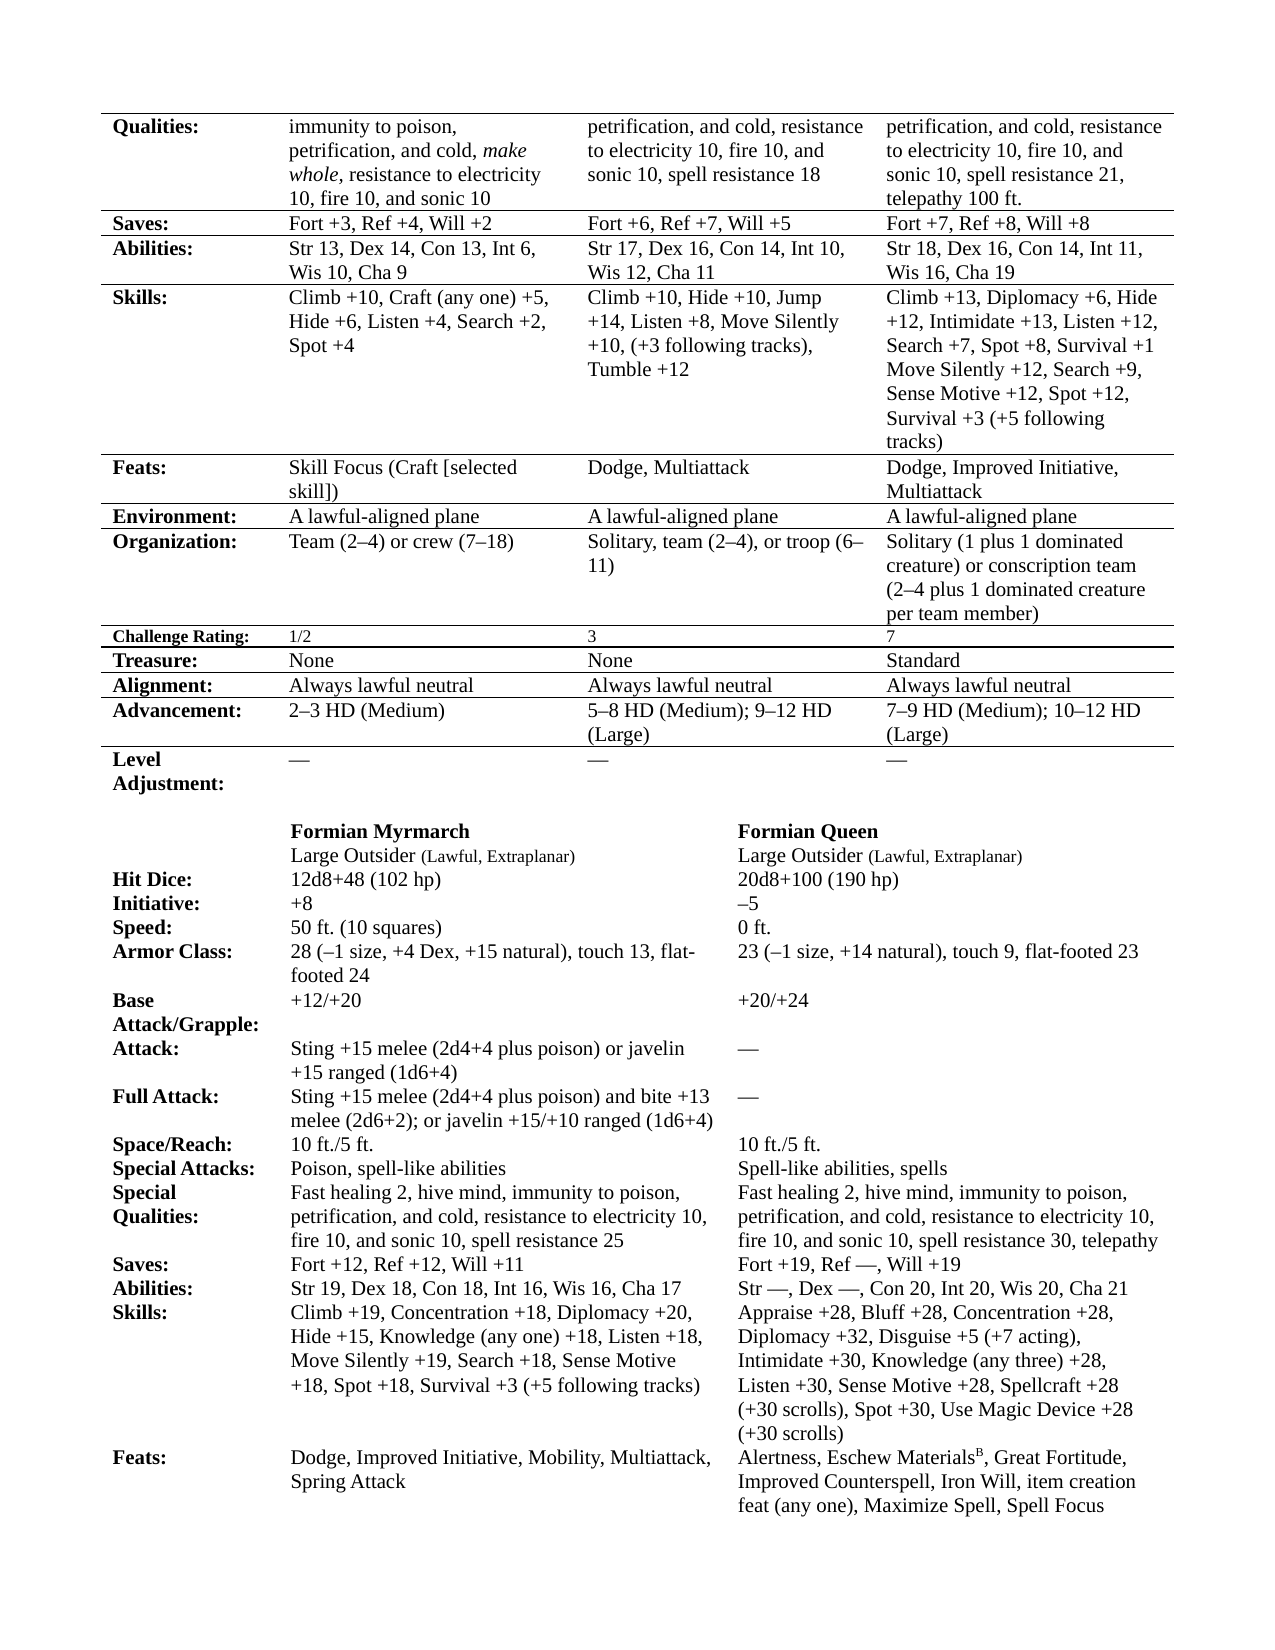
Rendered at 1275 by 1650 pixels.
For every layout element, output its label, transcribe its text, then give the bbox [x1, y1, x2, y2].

table_cell Saves: [101, 211, 277, 235]
table_cell Alertness, Eschew MaterialsB, Great Fortitude, Improved Counterspell, Iron Will, item creation feat (any one), Maximize Spell, Spell Focus [726, 1445, 1174, 1517]
table_cell 5–8 HD (Medium); 9–12 HD (Large) [576, 698, 875, 746]
table_cell Always lawful neutral [875, 673, 1174, 697]
table_cell Str 18, Dex 16, Con 14, Int 11, Wis 16, Cha 19 [875, 236, 1174, 284]
table_cell Fort +7, Ref +8, Will +8 [875, 211, 1174, 235]
table_cell Str 19, Dex 18, Con 18, Int 16, Wis 16, Cha 17 [279, 1276, 726, 1300]
table_cell None [576, 648, 875, 672]
table_cell Hit Dice: [101, 867, 279, 891]
table_cell Treasure: [101, 648, 277, 672]
table_cell Climb +19, Concentration +18, Diplomacy +20, Hide +15, Knowledge (any one) +18, Listen +18, Move Silently +19, Search +18, Sense Motive +18, Spot +18, Survival +3 (+5 following tracks) [279, 1300, 726, 1445]
table_header Formian Myrmarch [279, 819, 726, 843]
table_cell Spell-like abilities, spells [726, 1156, 1174, 1180]
table_cell Special Qualities: [101, 1180, 279, 1252]
table_cell Feats: [101, 1445, 279, 1517]
table_cell 0 ft. [726, 915, 1174, 939]
table_cell +8 [279, 891, 726, 915]
table_cell 50 ft. (10 squares) [279, 915, 726, 939]
table_cell [101, 843, 279, 867]
table_cell Fast healing 2, hive mind, immunity to poison, petrification, and cold, resistance to electricity 10, fire 10, and sonic 10, spell resistance 25 [279, 1180, 726, 1252]
table_cell +20/+24 [726, 988, 1174, 1036]
table_cell Always lawful neutral [278, 673, 576, 697]
table_cell 7–9 HD (Medium); 10–12 HD (Large) [875, 698, 1174, 746]
table_cell Attack: [101, 1036, 279, 1084]
table_cell Fort +6, Ref +7, Will +5 [576, 211, 875, 235]
table_cell Challenge Rating: [101, 626, 277, 646]
table_cell 12d8+48 (102 hp) [279, 867, 726, 891]
table_cell A lawful-aligned plane [576, 504, 875, 528]
table_cell Appraise +28, Bluff +28, Concentration +28, Diplomacy +32, Disguise +5 (+7 acting), Intimidate +30, Knowledge (any three) +28, Listen +30, Sense Motive +28, Spellcraft +28 (+30 scrolls), Spot +30, Use Magic Device +28 (+30 scrolls) [726, 1300, 1174, 1445]
table_cell None [278, 648, 576, 672]
table_cell Large Outsider (Lawful, Extraplanar) [279, 843, 726, 867]
table_cell Poison, spell-like abilities [279, 1156, 726, 1180]
table_cell — [726, 1084, 1174, 1132]
table_cell Team (2–4) or crew (7–18) [278, 529, 576, 625]
table_cell 23 (–1 size, +14 natural), touch 9, flat-footed 23 [726, 939, 1174, 987]
table_cell A lawful-aligned plane [278, 504, 576, 528]
table_cell Abilities: [101, 1276, 279, 1300]
table_header Formian Queen [726, 819, 1174, 843]
table_cell 1/2 [278, 626, 576, 646]
table_cell 28 (–1 size, +4 Dex, +15 natural), touch 13, flat-footed 24 [279, 939, 726, 987]
table_cell –5 [726, 891, 1174, 915]
table_cell Climb +10, Hide +10, Jump +14, Listen +8, Move Silently +10, (+3 following tracks), Tumble +12 [576, 285, 875, 453]
table_cell Standard [875, 648, 1174, 672]
table_cell Qualities: [101, 114, 277, 210]
table_cell Sting +15 melee (2d4+4 plus poison) or javelin +15 ranged (1d6+4) [279, 1036, 726, 1084]
table_cell Speed: [101, 915, 279, 939]
table_cell Climb +13, Diplomacy +6, Hide +12, Intimidate +13, Listen +12, Search +7, Spot +8, Survival +1 Move Silently +12, Search +9, Sense Motive +12, Spot +12, Survival +3 (+5 following tracks) [875, 285, 1174, 453]
table_cell Level Adjustment: [101, 747, 277, 795]
table_cell Abilities: [101, 236, 277, 284]
table_cell Armor Class: [101, 939, 279, 987]
table_cell 2–3 HD (Medium) [278, 698, 576, 746]
table_cell — [726, 1036, 1174, 1084]
table_cell Always lawful neutral [576, 673, 875, 697]
table_cell Saves: [101, 1252, 279, 1276]
table_cell Skills: [101, 1300, 279, 1445]
table_cell A lawful-aligned plane [875, 504, 1174, 528]
table_cell — [576, 747, 875, 795]
table_cell Feats: [101, 455, 277, 503]
table_cell Space/Reach: [101, 1132, 279, 1156]
table_cell Alignment: [101, 673, 277, 697]
table_cell Solitary, team (2–4), or troop (6–11) [576, 529, 875, 625]
table_cell Base Attack/Grapple: [101, 988, 279, 1036]
table_cell Fort +3, Ref +4, Will +2 [278, 211, 576, 235]
table_cell Skill Focus (Craft [selected skill]) [278, 455, 576, 503]
table_cell Initiative: [101, 891, 279, 915]
table_cell Solitary (1 plus 1 dominated creature) or conscription team (2–4 plus 1 dominated creature per team member) [875, 529, 1174, 625]
table_cell Special Attacks: [101, 1156, 279, 1180]
table_cell Fort +19, Ref —, Will +19 [726, 1252, 1174, 1276]
table_cell Large Outsider (Lawful, Extraplanar) [726, 843, 1174, 867]
table_cell petrification, and cold, resistance to electricity 10, fire 10, and sonic 10, spell resistance 18 [576, 114, 875, 210]
table_cell Skills: [101, 285, 277, 453]
table_cell immunity to poison, petrification, and cold, make whole, resistance to electricity 10, fire 10, and sonic 10 [278, 114, 576, 210]
table_cell Str 17, Dex 16, Con 14, Int 10, Wis 12, Cha 11 [576, 236, 875, 284]
table_cell Dodge, Improved Initiative, Mobility, Multiattack, Spring Attack [279, 1445, 726, 1517]
table_header [101, 819, 279, 843]
table_cell — [278, 747, 576, 795]
table_cell Str 13, Dex 14, Con 13, Int 6, Wis 10, Cha 9 [278, 236, 576, 284]
table_cell Environment: [101, 504, 277, 528]
table_cell 20d8+100 (190 hp) [726, 867, 1174, 891]
table_cell petrification, and cold, resistance to electricity 10, fire 10, and sonic 10, spell resistance 21, telepathy 100 ft. [875, 114, 1174, 210]
table_cell 10 ft./5 ft. [726, 1132, 1174, 1156]
table_cell Advancement: [101, 698, 277, 746]
table_cell Organization: [101, 529, 277, 625]
table_cell Dodge, Multiattack [576, 455, 875, 503]
table_cell +12/+20 [279, 988, 726, 1036]
table_cell Fast healing 2, hive mind, immunity to poison, petrification, and cold, resistance to electricity 10, fire 10, and sonic 10, spell resistance 30, telepathy [726, 1180, 1174, 1252]
table_cell Full Attack: [101, 1084, 279, 1132]
table_cell — [875, 747, 1174, 795]
table_cell 7 [875, 626, 1174, 646]
table_cell Fort +12, Ref +12, Will +11 [279, 1252, 726, 1276]
table_cell Climb +10, Craft (any one) +5, Hide +6, Listen +4, Search +2, Spot +4 [278, 285, 576, 453]
table_cell 10 ft./5 ft. [279, 1132, 726, 1156]
table_cell 3 [576, 626, 875, 646]
table_cell Dodge, Improved Initiative, Multiattack [875, 455, 1174, 503]
table_cell Sting +15 melee (2d4+4 plus poison) and bite +13 melee (2d6+2); or javelin +15/+10 ranged (1d6+4) [279, 1084, 726, 1132]
table_cell Str —, Dex —, Con 20, Int 20, Wis 20, Cha 21 [726, 1276, 1174, 1300]
